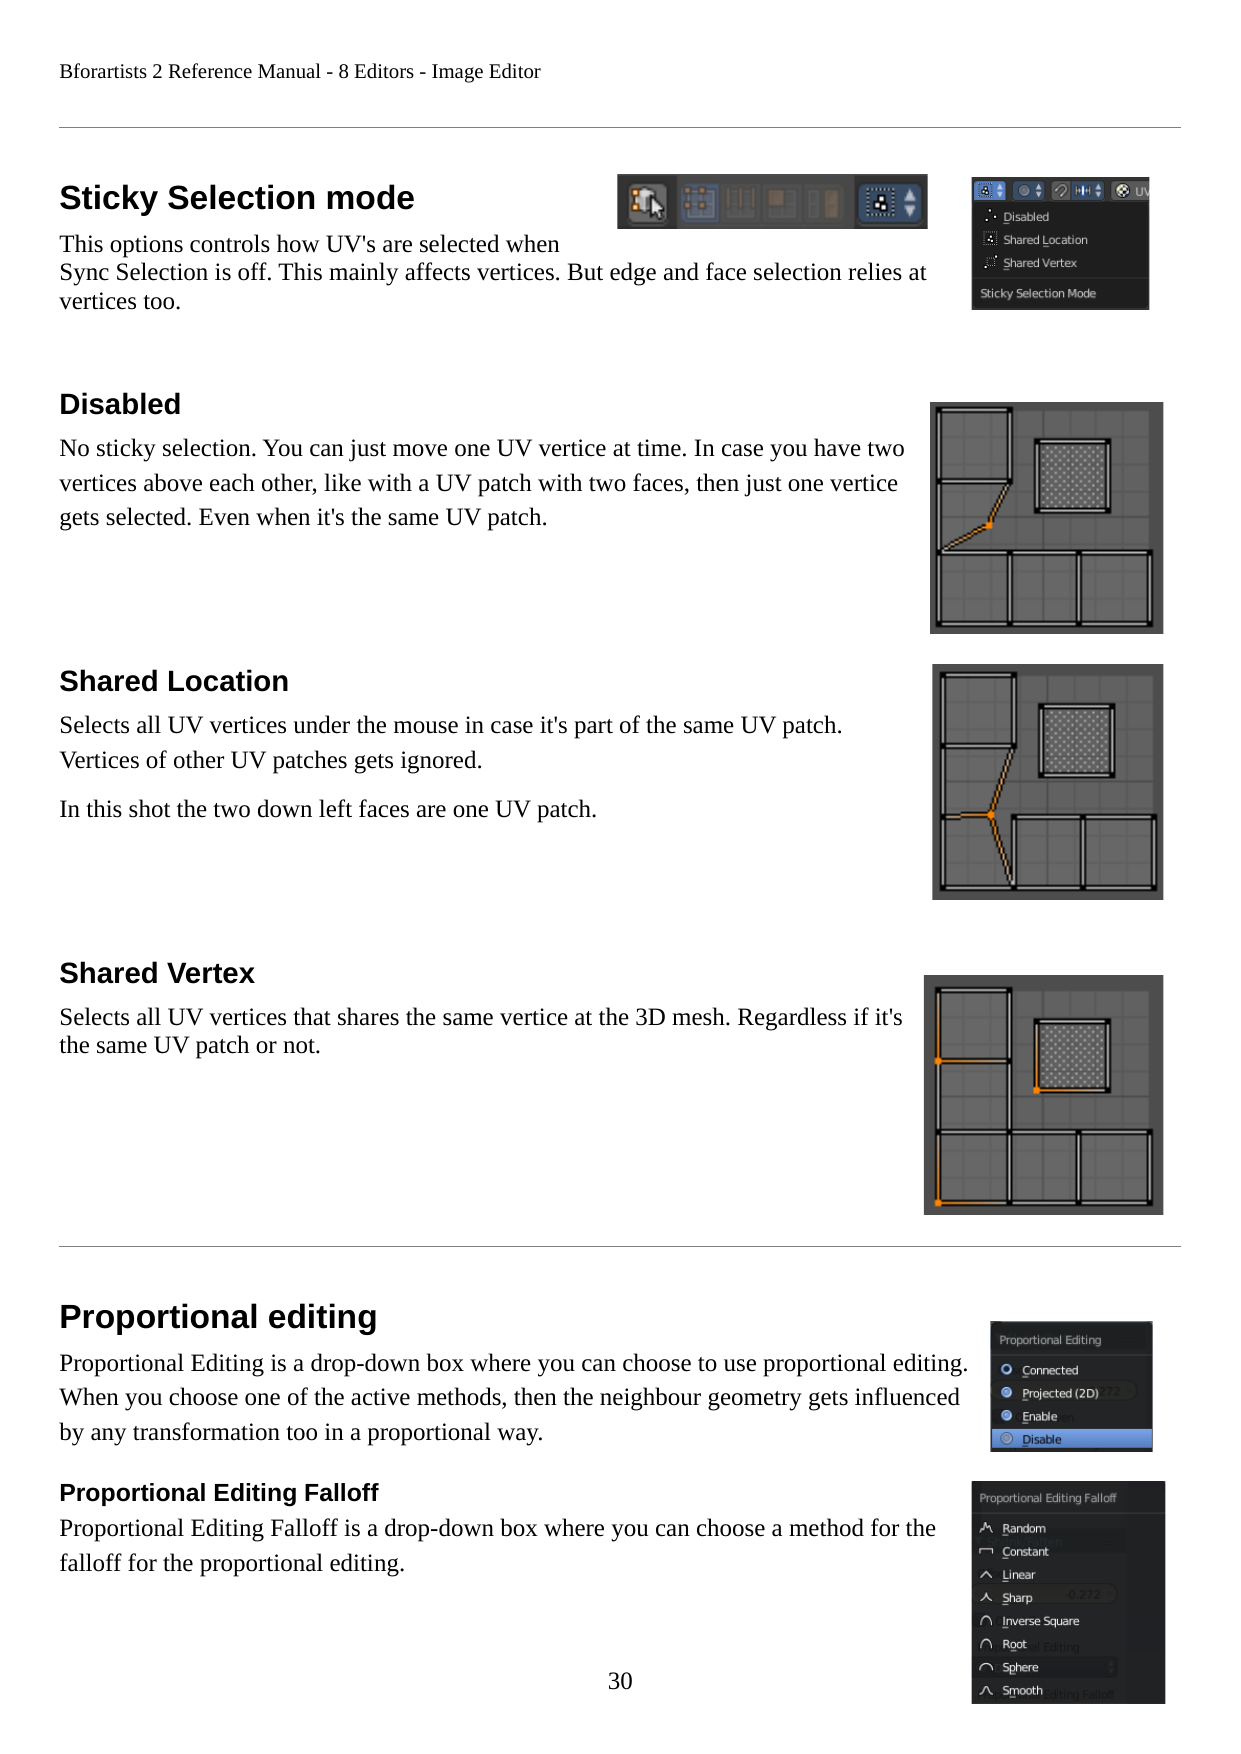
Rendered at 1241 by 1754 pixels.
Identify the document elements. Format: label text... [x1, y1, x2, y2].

text Selects all UV vertices under the mouse in case it's part of the same UV patch. Vertices of other UV patches gets ignored. [59, 710, 932, 773]
picture [990, 1321, 1153, 1452]
subtitle Shared Vertex [59, 956, 1181, 989]
picture [923, 975, 1164, 1215]
text No sticky selection. You can just move one UV vertice at time. In case you have two vertices above each other, like with a UV patch with two faces, then just one vertice gets selected. Even when it's the same UV patch. [59, 433, 930, 531]
text Proportional Editing is a drop-down box where you can choose to use proportional editing. When you choose one of the active methods, then the neighbour geometry gets influenced by any transformation too in a proportional way. [59, 1348, 990, 1446]
subtitle Shared Location [59, 664, 932, 698]
picture [932, 664, 1164, 900]
text Proportional Editing Falloff is a drop-down box where you can choose a method for the falloff for the proportional editing. [59, 1513, 971, 1577]
list This options controls how UV's are selected when Sync Selection is off. This mainly affects vertices. But edge and face selection relies at vertices too. [59, 229, 1181, 315]
subtitle Proportional editing [59, 1297, 1181, 1336]
list Selects all UV vertices that shares the same vertice at the 3D mesh. Regardless if it's the same UV patch or not. [59, 1002, 923, 1059]
subtitle [1164, 664, 1181, 698]
subtitle Disabled [59, 387, 1181, 421]
subtitle Sticky Selection mode [59, 178, 617, 216]
picture [971, 1481, 1166, 1704]
picture [971, 177, 1150, 310]
picture [617, 174, 928, 229]
subtitle [928, 178, 971, 216]
picture [930, 402, 1164, 634]
subtitle Proportional Editing Falloff [59, 1478, 1181, 1507]
subtitle [1150, 178, 1181, 216]
text In this shot the two down left faces are one UV patch. [59, 794, 932, 823]
